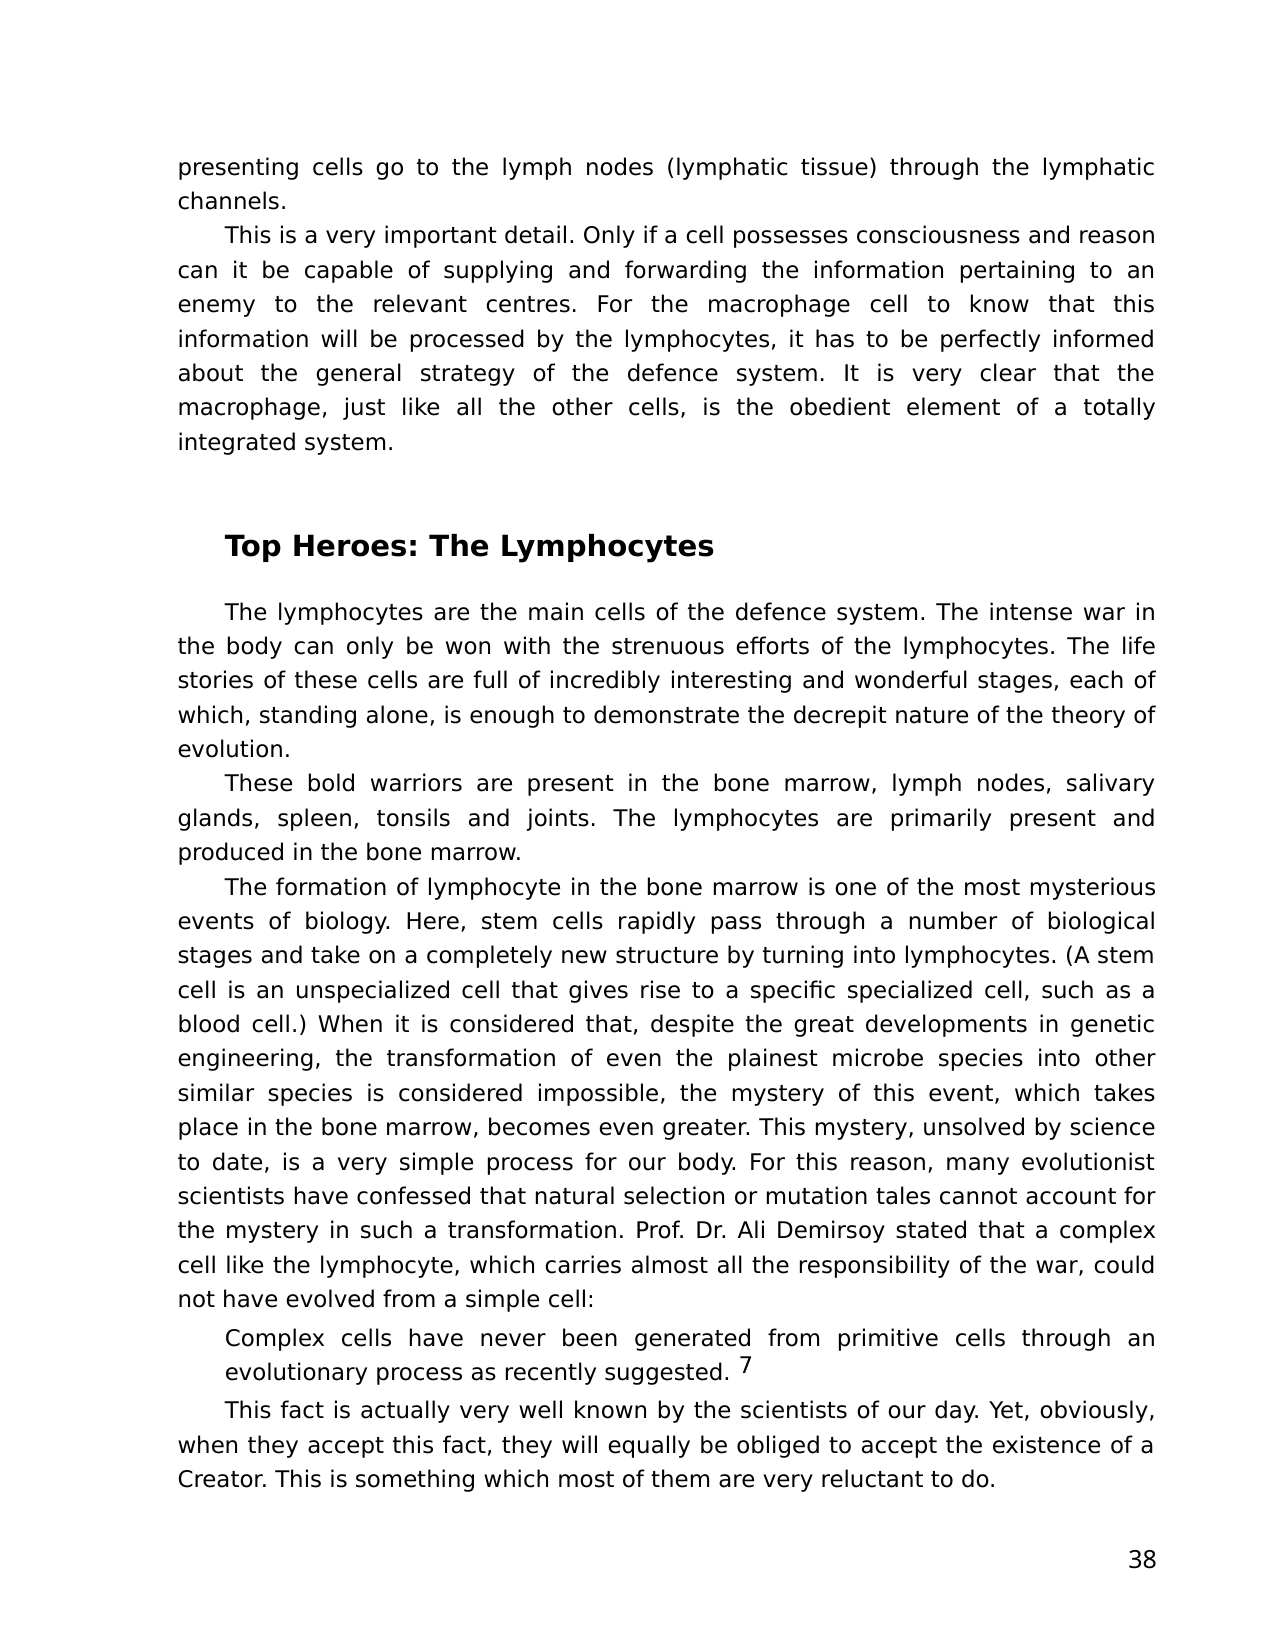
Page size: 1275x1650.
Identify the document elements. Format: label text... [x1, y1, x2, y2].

text Complex cells have never been generated from primitive cells through an evolutionary process as recently suggested. 7 [224, 1318, 1157, 1387]
text Top Heroes: The Lymphocytes [177, 529, 1157, 563]
text presenting cells go to the lymph nodes (lymphatic tissue) through the lymphatic channels. [177, 148, 1157, 216]
text The lymphocytes are the main cells of the defence system. The intense war in the body can only be won with the strenuous efforts of the lymphocytes. The life stories of these cells are full of incredibly interesting and wonderful stages, each of which, standing alone, is enough to demonstrate the decrepit nature of the theory of evolution. [177, 592, 1157, 764]
text This fact is actually very well known by the scientists of our day. Yet, obviously, when they accept this fact, they will equally be obliged to accept the existence of a Creator. This is something which most of them are very reluctant to do. [177, 1391, 1157, 1494]
text These bold warriors are present in the bone marrow, lymph nodes, salivary glands, spleen, tonsils and joints. The lymphocytes are primarily present and produced in the bone marrow. [177, 764, 1157, 867]
text This is a very important detail. Only if a cell possesses consciousness and reason can it be capable of supplying and forwarding the information pertaining to an enemy to the relevant centres. For the macrophage cell to know that this information will be processed by the lymphocytes, it has to be perfectly informed about the general strategy of the defence system. It is very clear that the macrophage, just like all the other cells, is the obedient element of a totally integrated system. [177, 216, 1157, 457]
text The formation of lymphocyte in the bone marrow is one of the most mysterious events of biology. Here, stem cells rapidly pass through a number of biological stages and take on a completely new structure by turning into lymphocytes. (A stem cell is an unspecialized cell that gives rise to a specific specialized cell, such as a blood cell.) When it is considered that, despite the great developments in genetic engineering, the transformation of even the plainest microbe species into other similar species is considered impossible, the mystery of this event, which takes place in the bone marrow, becomes even greater. This mystery, unsolved by science to date, is a very simple process for our body. For this reason, many evolutionist scientists have confessed that natural selection or mutation tales cannot account for the mystery in such a transformation. Prof. Dr. Ali Demirsoy stated that a complex cell like the lymphocyte, which carries almost all the responsibility of the war, could not have evolved from a simple cell: [177, 867, 1157, 1314]
